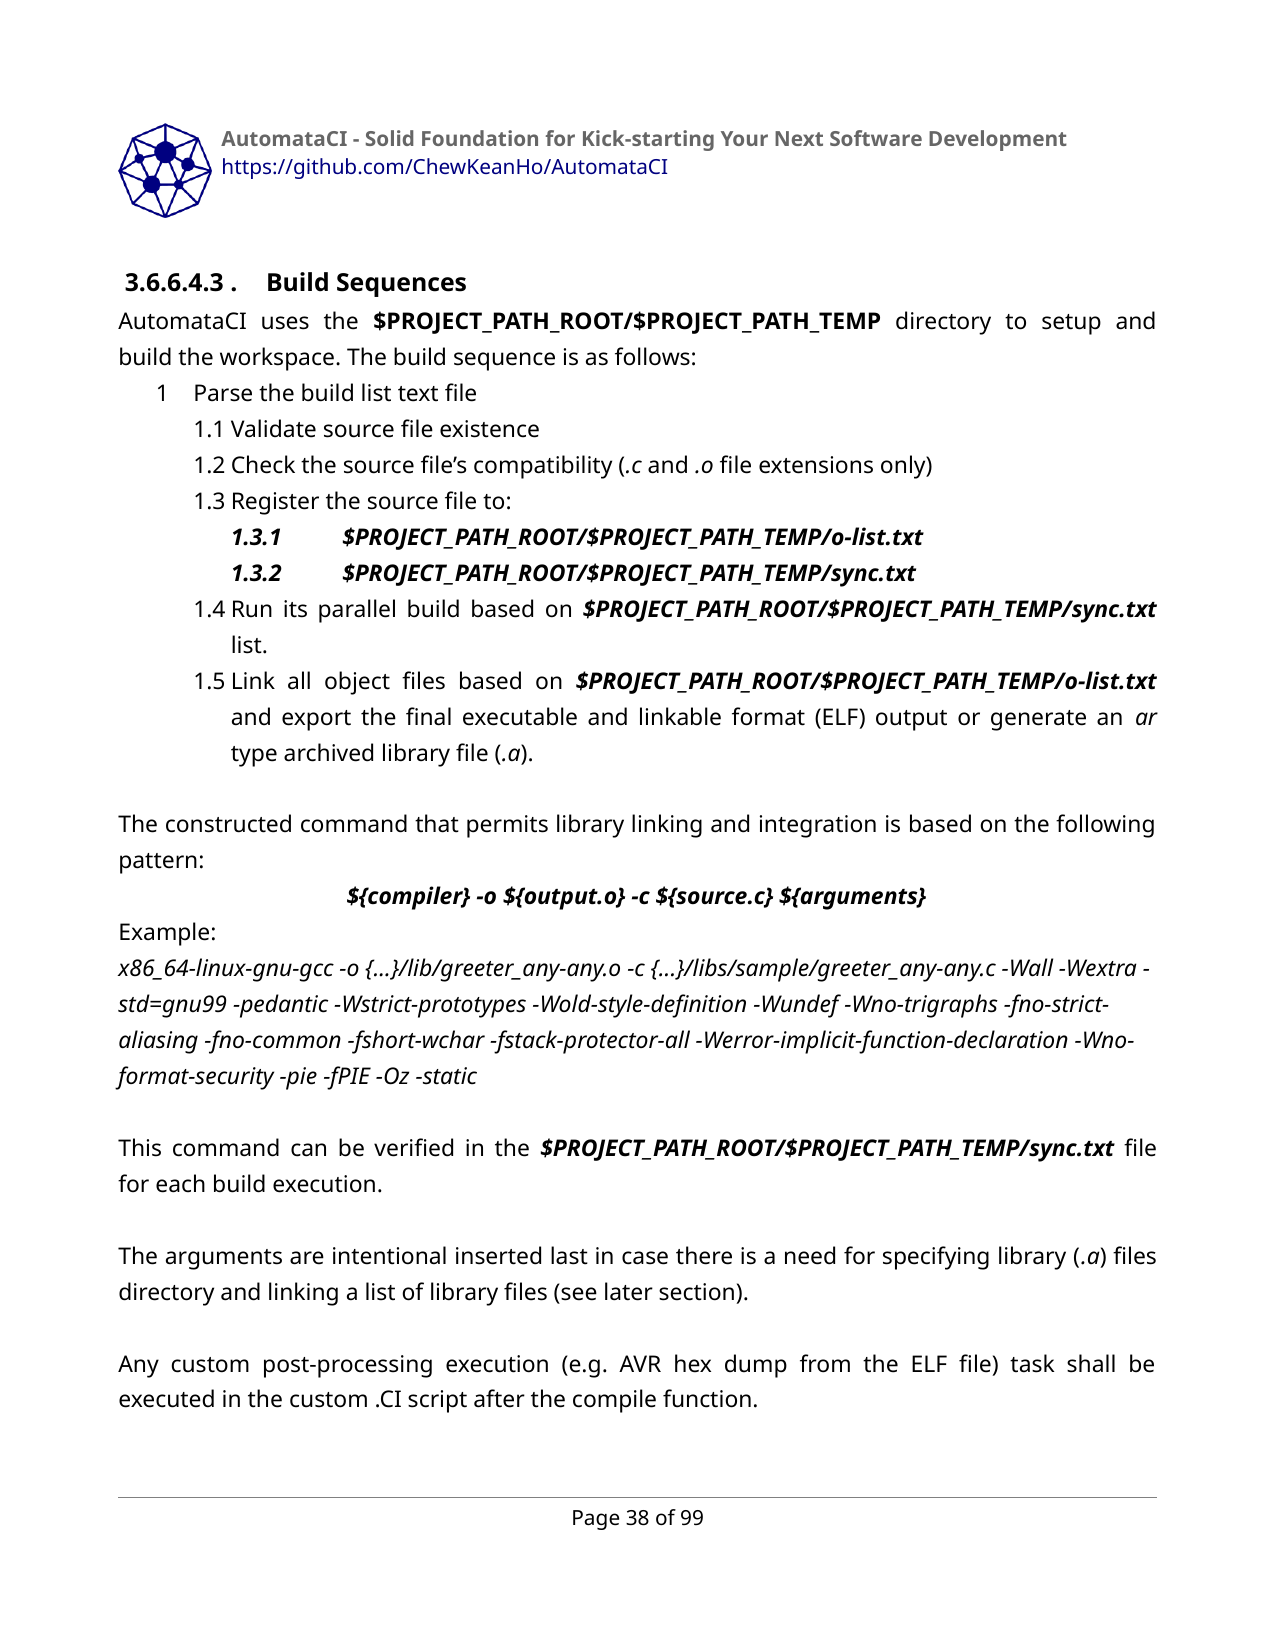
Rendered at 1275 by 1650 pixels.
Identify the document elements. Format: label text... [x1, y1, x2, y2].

list Check the source file’s compatibility (.c and .o file extensions only) [193, 449, 1157, 480]
text ${compiler} -o ${output.o} -c ${source.c} ${arguments} [118, 880, 1157, 912]
list Parse the build list text file [156, 377, 1157, 408]
picture [118, 123, 212, 218]
subtitle Build Sequences [118, 265, 1157, 299]
text Example: [118, 916, 1157, 947]
list Register the source file to: [193, 485, 1157, 516]
text Any custom post-processing execution (e.g. AVR hex dump from the ELF file) task shall be executed in the custom .CI script after the compile function. [118, 1347, 1157, 1415]
list Run its parallel build based on $PROJECT_PATH_ROOT/$PROJECT_PATH_TEMP/sync.txt list. [193, 593, 1157, 660]
list $PROJECT_PATH_ROOT/$PROJECT_PATH_TEMP/sync.txt [231, 557, 1157, 588]
text The constructed command that permits library linking and integration is based on the following pattern: [118, 808, 1157, 876]
text AutomataCI uses the $PROJECT_PATH_ROOT/$PROJECT_PATH_TEMP directory to setup and build the workspace. The build sequence is as follows: [118, 305, 1157, 372]
list Link all object files based on $PROJECT_PATH_ROOT/$PROJECT_PATH_TEMP/o-list.txt and export the final executable and linkable format (ELF) output or generate an ar type archived library file (.a). [193, 665, 1157, 768]
list Validate source file existence [193, 413, 1157, 444]
list $PROJECT_PATH_ROOT/$PROJECT_PATH_TEMP/o-list.txt [231, 521, 1157, 552]
text x86_64-linux-gnu-gcc -o {...}/lib/greeter_any-any.o -c {...}/libs/sample/greeter_any-any.c -Wall -Wextra -std=gnu99 -pedantic -Wstrict-prototypes -Wold-style-definition -Wundef -Wno-trigraphs -fno-strict-aliasing -fno-common -fshort-wchar -fstack-protector-all -Werror-implicit-function-declaration -Wno-format-security -pie -fPIE -Oz -static [118, 952, 1157, 1091]
text This command can be verified in the $PROJECT_PATH_ROOT/$PROJECT_PATH_TEMP/sync.txt file for each build execution. [118, 1132, 1157, 1199]
text The arguments are intentional inserted last in case there is a need for specifying library (.a) files directory and linking a list of library files (see later section). [118, 1240, 1157, 1307]
